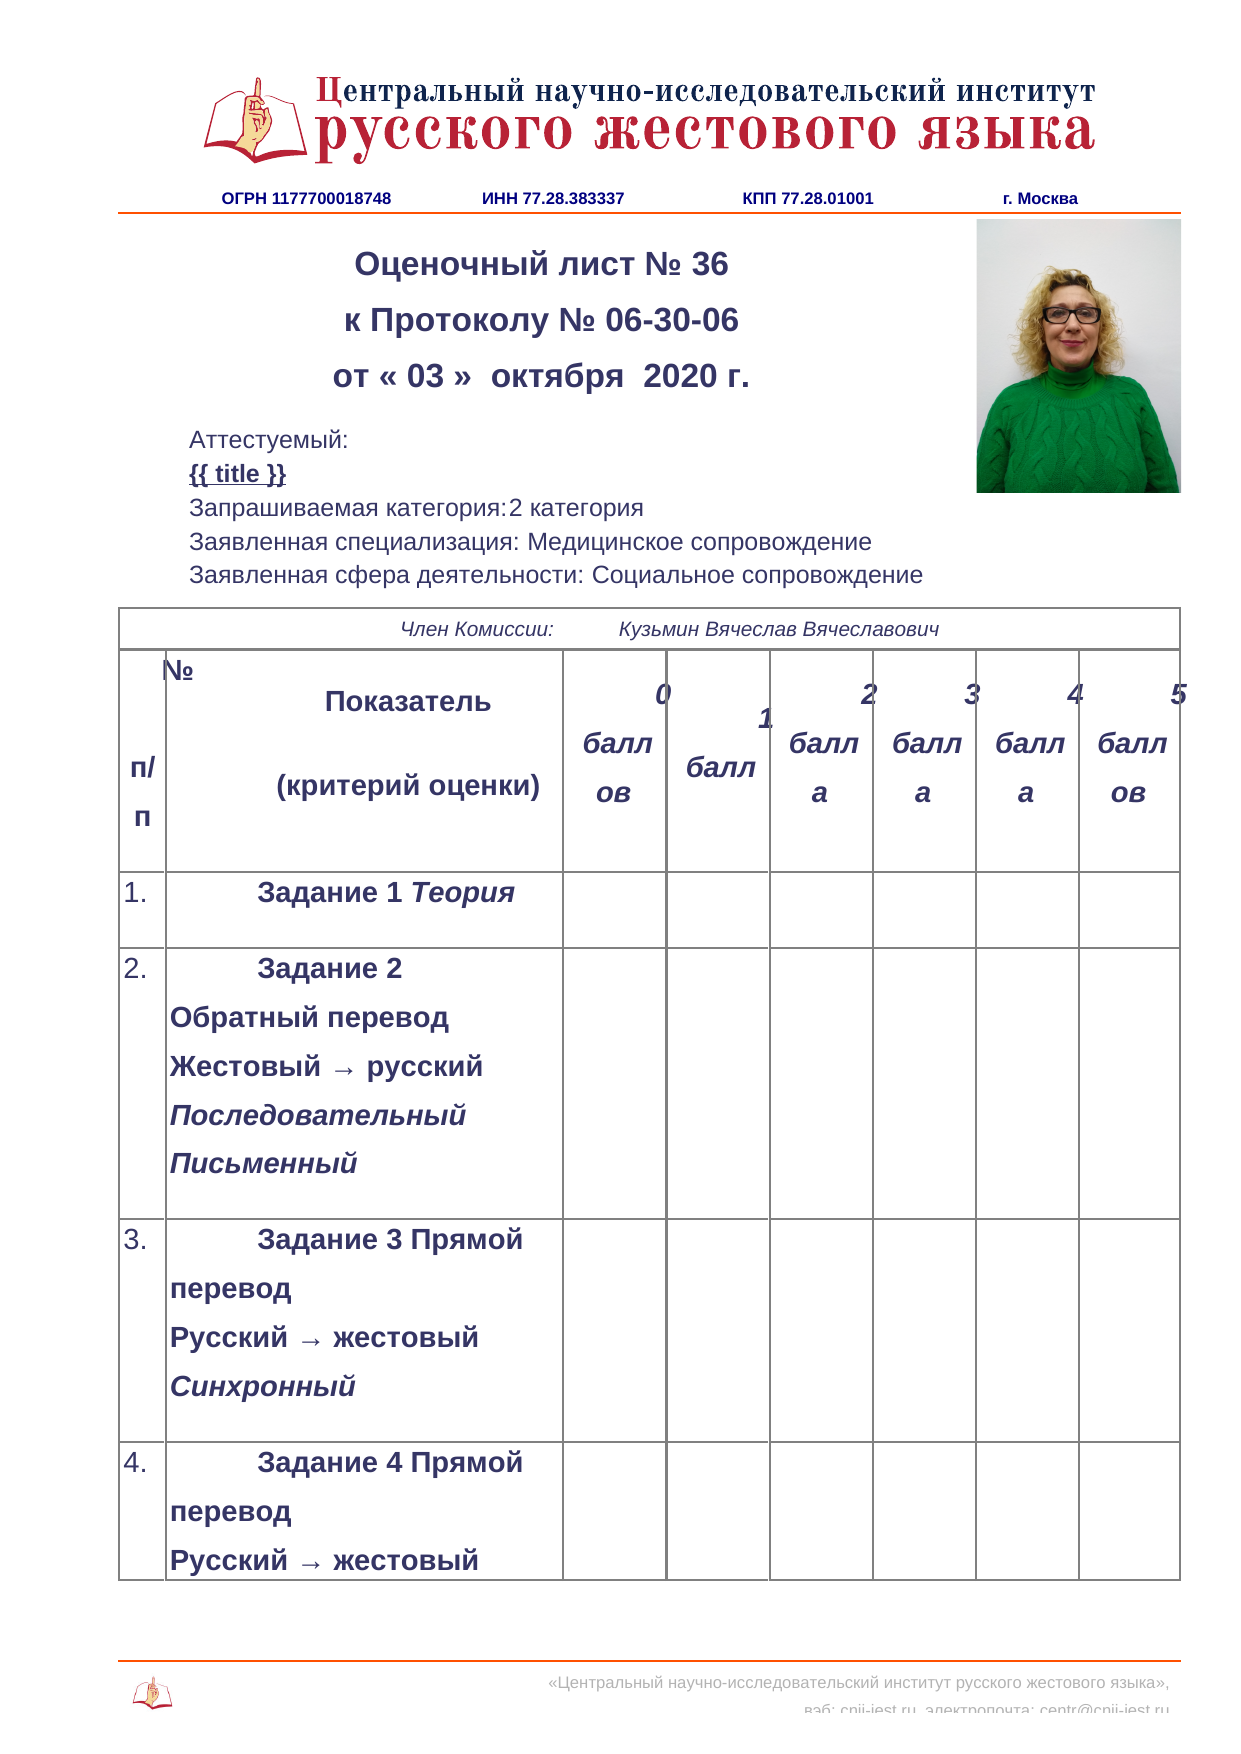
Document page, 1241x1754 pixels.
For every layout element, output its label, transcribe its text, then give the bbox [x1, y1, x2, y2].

table_cell [1080, 1220, 1179, 1441]
table_cell [874, 949, 975, 1218]
table_cell [977, 1220, 1078, 1441]
table_cell [874, 873, 975, 947]
table_cell Задание 2 Обратный перевод Жестовый → русский Последовательный Письменный [167, 949, 562, 1218]
table_cell Задание 4 Прямой перевод Русский → жестовый [167, 1443, 562, 1579]
table_cell 5 баллов [1080, 651, 1179, 871]
table_cell [977, 1443, 1078, 1579]
table_cell [874, 1220, 975, 1441]
table_header [118, 65, 1180, 183]
table_header [118, 214, 1180, 219]
text {{ title }} [118, 459, 976, 487]
table_cell [771, 949, 872, 1218]
table_cell [1080, 949, 1179, 1218]
table_cell [120, 949, 164, 1218]
picture [129, 1673, 175, 1713]
table_cell [771, 1220, 872, 1441]
table_cell [771, 873, 872, 947]
table_cell 3 балла [874, 651, 975, 871]
table_cell [668, 1220, 768, 1441]
table_cell 0 баллов [564, 651, 665, 871]
table_cell Задание 1 Теория [167, 873, 562, 947]
table_cell [564, 873, 665, 947]
table_cell [668, 1443, 768, 1579]
table_cell [120, 873, 164, 947]
table_header [118, 64, 1181, 212]
picture [976, 219, 1182, 493]
table_cell № п/п [120, 651, 164, 871]
table_cell [977, 873, 1078, 947]
text Запрашиваемая категория: 2 категория [118, 493, 1181, 521]
table_cell 4 балла [977, 651, 1078, 871]
table_cell Задание 3 Прямой перевод Русский → жестовый Синхронный [167, 1220, 562, 1441]
table_header Член Комиссии: Кузьмин Вячеслав Вячеславович [120, 609, 1179, 648]
table_cell [771, 1443, 872, 1579]
table_cell 1 балл [668, 651, 768, 871]
subtitle Оценочный лист № 36 к Протоколу № 06-30-06 от « 03 » октября 2020 г. [118, 244, 976, 394]
table_cell [668, 949, 768, 1218]
table_cell 2 балла [771, 651, 872, 871]
text Заявленная специализация: Медицинское сопровождение [118, 527, 1181, 555]
table_cell [1080, 873, 1179, 947]
table_cell [564, 949, 665, 1218]
text Аттестуемый: [118, 426, 976, 454]
table_cell [120, 1443, 164, 1579]
table_cell [564, 1443, 665, 1579]
table_cell [120, 1220, 164, 1441]
table_cell [564, 1220, 665, 1441]
table_cell [977, 949, 1078, 1218]
text Заявленная сфера деятельности: Социальное сопровождение [118, 561, 1181, 589]
table_cell [668, 873, 768, 947]
table_cell [874, 1443, 975, 1579]
table_cell Показатель (критерий оценки) [167, 651, 562, 871]
table_cell [1080, 1443, 1179, 1579]
